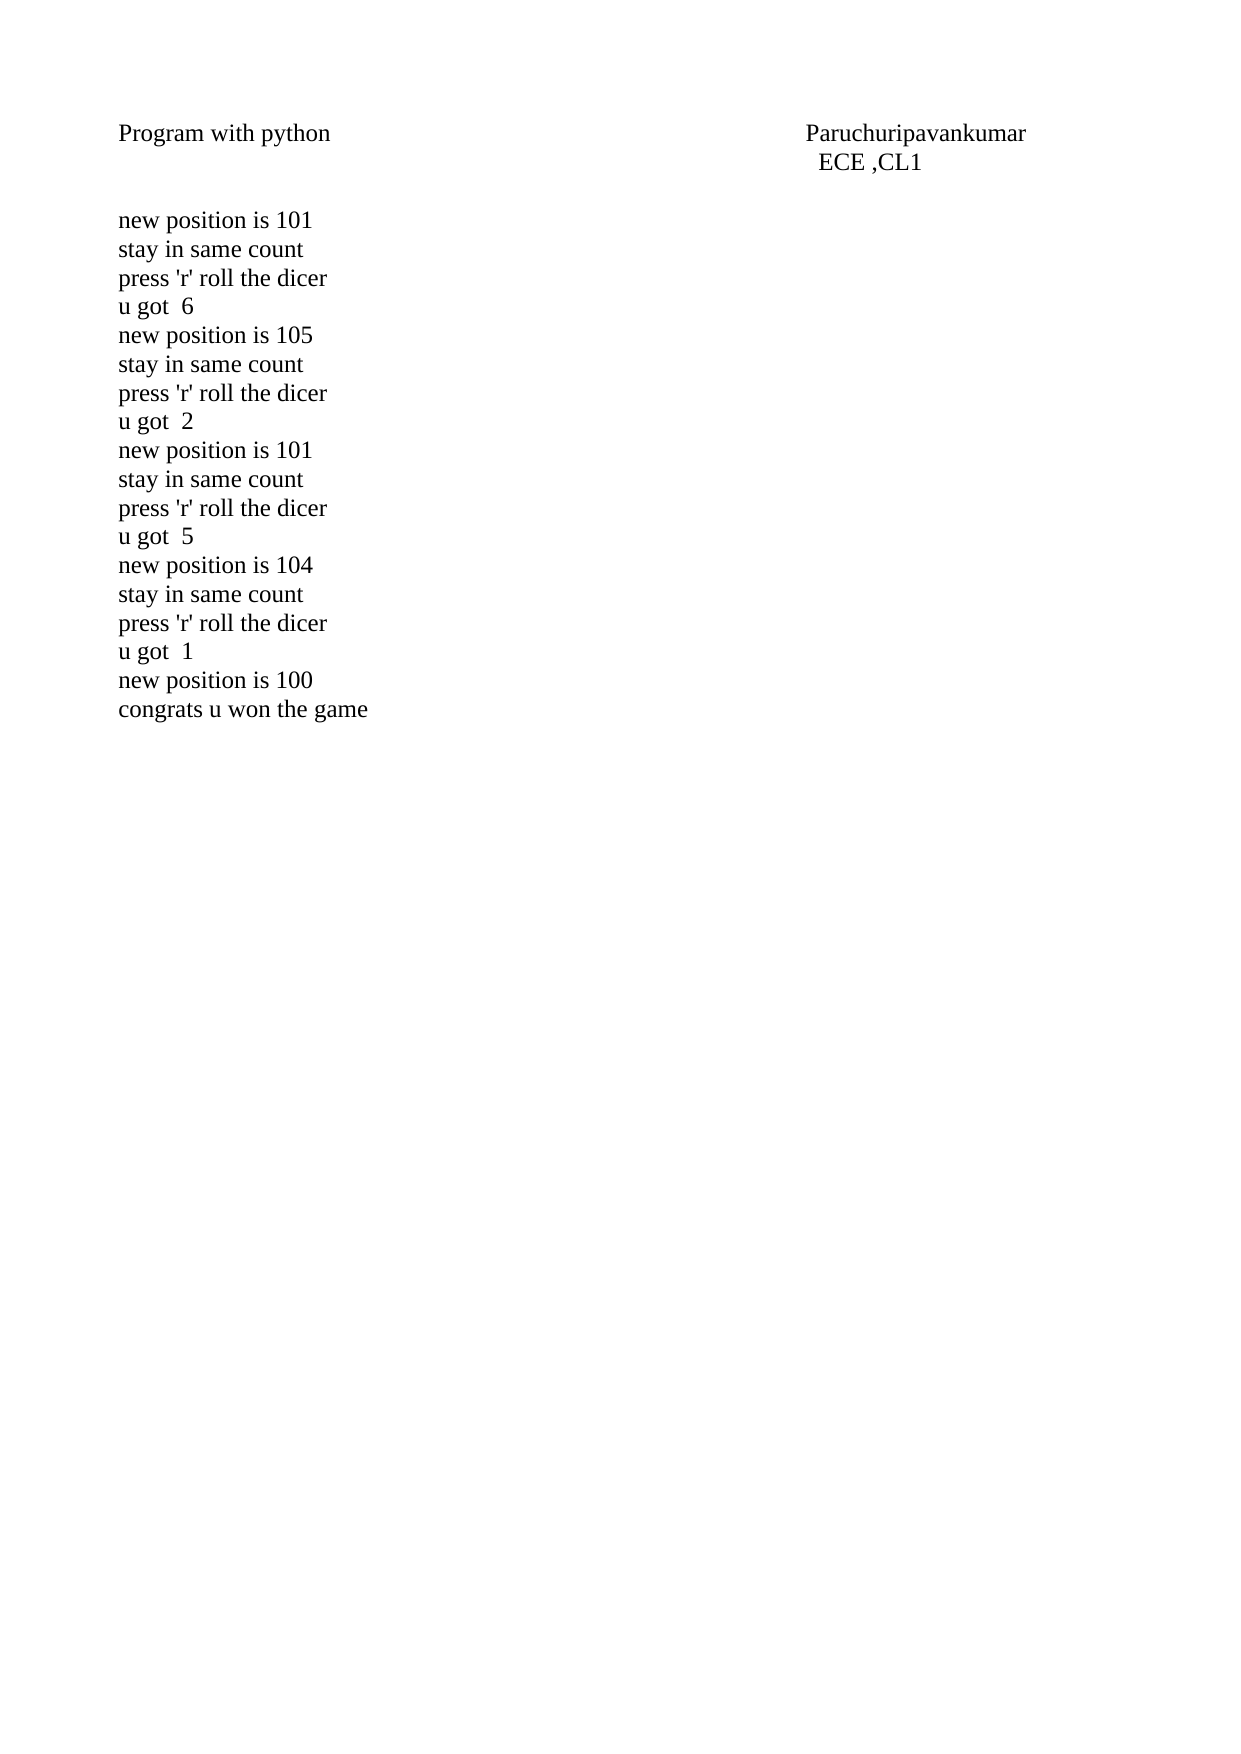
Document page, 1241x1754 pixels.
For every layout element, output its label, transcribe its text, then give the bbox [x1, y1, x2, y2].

text new position is 101 [118, 435, 1122, 464]
text congrats u won the game [118, 694, 1122, 723]
text press 'r' roll the dicer [118, 263, 1122, 291]
text press 'r' roll the dicer [118, 608, 1122, 636]
text new position is 105 [118, 320, 1122, 349]
text u got 5 [118, 521, 1122, 550]
text stay in same count [118, 579, 1122, 608]
text new position is 101 [118, 205, 1122, 234]
text press 'r' roll the dicer [118, 493, 1122, 521]
text stay in same count [118, 464, 1122, 493]
text stay in same count [118, 234, 1122, 263]
text u got 1 [118, 636, 1122, 665]
text u got 2 [118, 406, 1122, 435]
text stay in same count [118, 349, 1122, 378]
text u got 6 [118, 291, 1122, 320]
text press 'r' roll the dicer [118, 378, 1122, 406]
text new position is 104 [118, 550, 1122, 579]
text new position is 100 [118, 665, 1122, 694]
